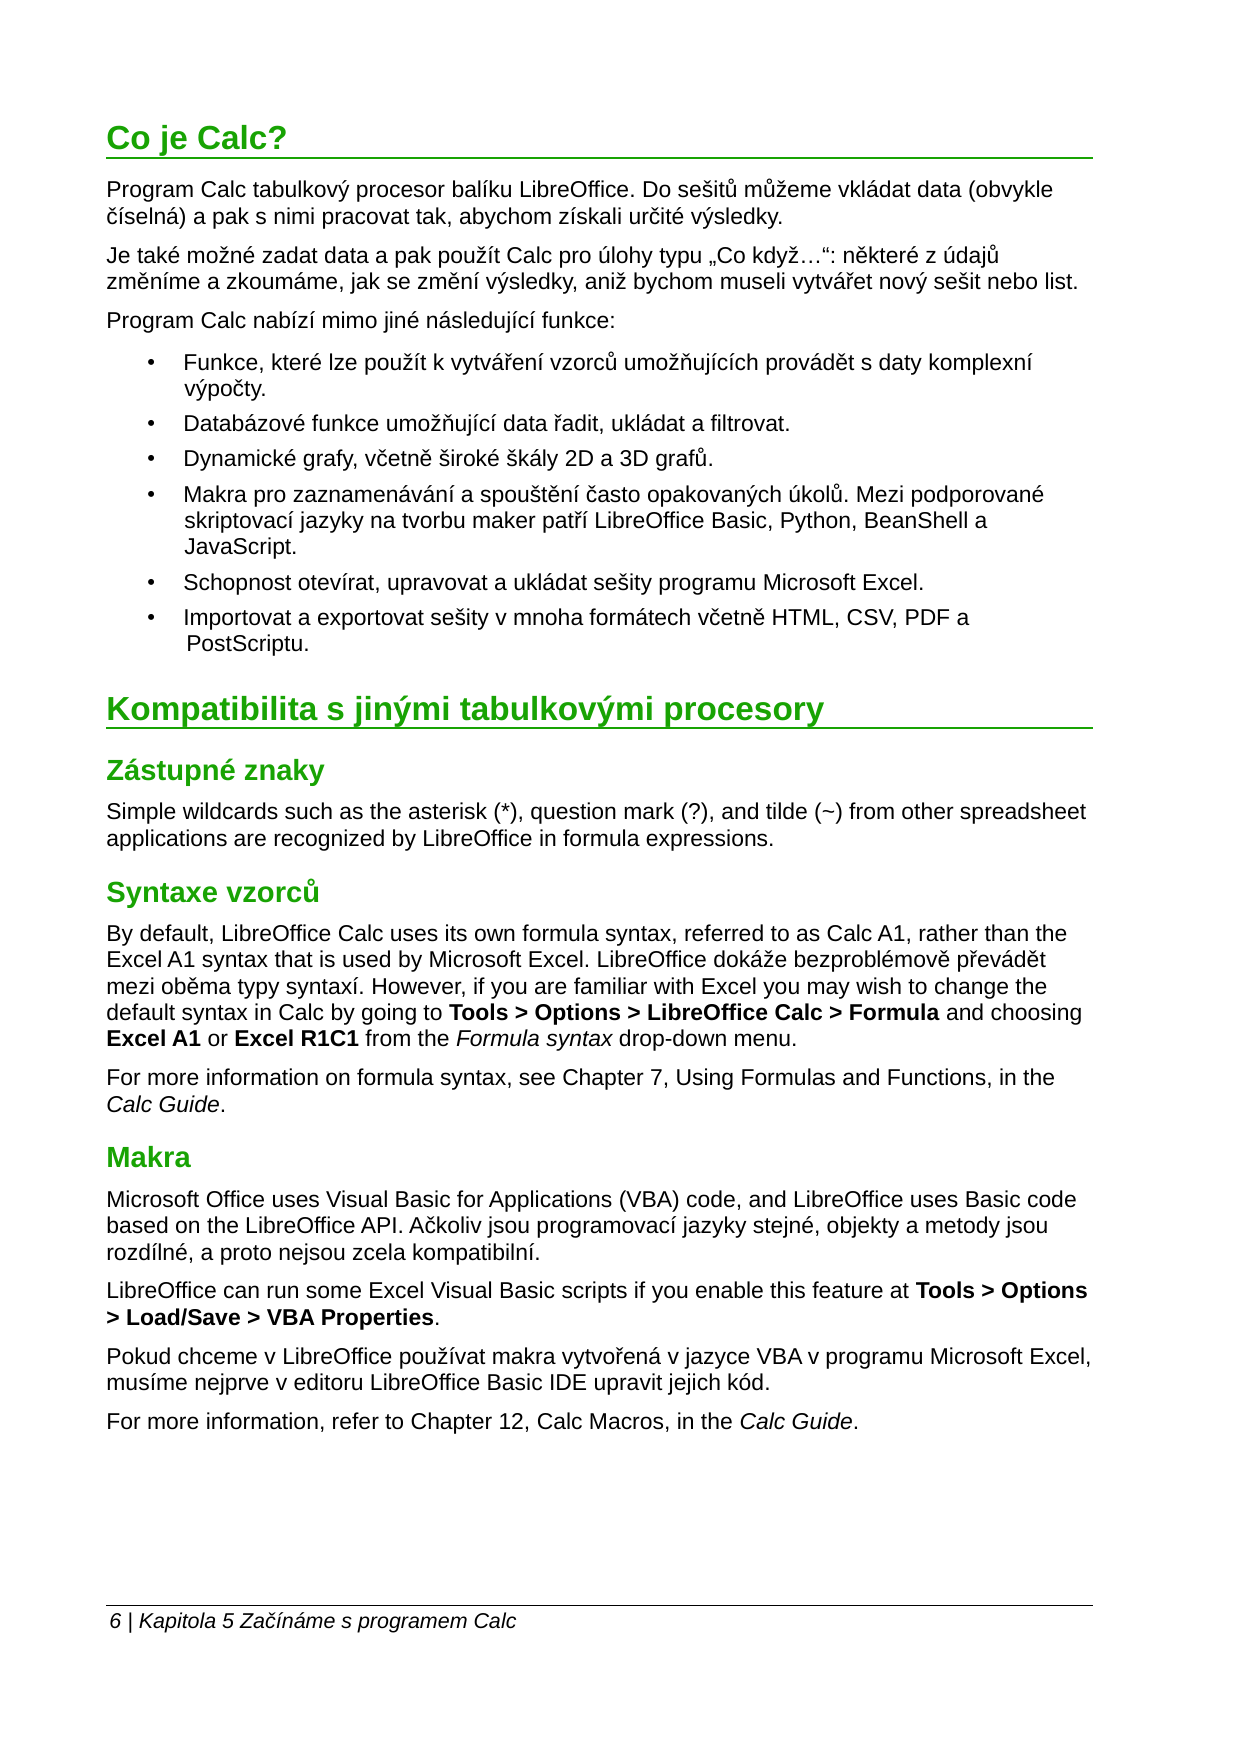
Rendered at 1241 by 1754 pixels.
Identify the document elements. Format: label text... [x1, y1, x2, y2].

text Microsoft Office uses Visual Basic for Applications (VBA) code, and LibreOffice uses Basic code based on the LibreOffice API. Ačkoliv jsou programovací jazyky stejné, objekty a metody jsou rozdílné, a proto nejsou zcela kompatibilní. [106, 1186, 1093, 1265]
text For more information, refer to Chapter 12, Calc Macros, in the Calc Guide. [106, 1408, 1093, 1434]
subtitle Makra [106, 1141, 1093, 1174]
text By default, LibreOffice Calc uses its own formula syntax, referred to as Calc A1, rather than the Excel A1 syntax that is used by Microsoft Excel. LibreOffice dokáže bezproblémově převádět mezi oběma typy syntaxí. However, if you are familiar with Excel you may wish to change the default syntax in Calc by going to Tools > Options > LibreOffice Calc > Formula and choosing Excel A1 or Excel R1C1 from the Formula syntax drop-down menu. [106, 920, 1093, 1052]
list Funkce, které lze použít k vytváření vzorců umožňujících provádět s daty komplexní výpočty. [144, 346, 1093, 401]
subtitle Zástupné znaky [106, 753, 1093, 786]
subtitle Co je Calc? [106, 118, 1093, 157]
list Schopnost otevírat, upravovat a ukládat sešity programu Microsoft Excel. [144, 566, 1093, 595]
text Simple wildcards such as the asterisk (*), question mark (?), and tilde (~) from other spreadsheet applications are recognized by LibreOffice in formula expressions. [106, 798, 1093, 851]
subtitle Kompatibilita s jinými tabulkovými procesory [106, 689, 1093, 727]
text For more information on formula syntax, see Chapter 7, Using Formulas and Functions, in the Calc Guide. [106, 1064, 1093, 1117]
subtitle Syntaxe vzorců [106, 874, 1093, 908]
list Dynamické grafy, včetně široké škály 2D a 3D grafů. [144, 442, 1093, 472]
list Program Calc nabízí mimo jiné následující funkce: [106, 307, 1093, 333]
list Importovat a exportovat sešity v mnoha formátech včetně HTML, CSV, PDF a PostScriptu. [144, 601, 1093, 659]
list Makra pro zaznamenávání a spouštění často opakovaných úkolů. Mezi podporované skriptovací jazyky na tvorbu maker patří LibreOffice Basic, Python, BeanShell a JavaScript. [144, 478, 1093, 559]
text Pokud chceme v LibreOffice používat makra vytvořená v jazyce VBA v programu Microsoft Excel, musíme nejprve v editoru LibreOffice Basic IDE upravit jejich kód. [106, 1343, 1093, 1395]
text Program Calc tabulkový procesor balíku LibreOffice. Do sešitů můžeme vkládat data (obvykle číselná) a pak s nimi pracovat tak, abychom získali určité výsledky. [106, 176, 1093, 229]
text LibreOffice can run some Excel Visual Basic scripts if you enable this feature at Tools > Options > Load/Save > VBA Properties. [106, 1277, 1093, 1330]
list Databázové funkce umožňující data řadit, ukládat a filtrovat. [144, 407, 1093, 436]
text Je také možné zadat data a pak použít Calc pro úlohy typu „Co když…“: některé z údajů změníme a zkoumáme, jak se změní výsledky, aniž bychom museli vytvářet nový sešit nebo list. [106, 242, 1093, 294]
